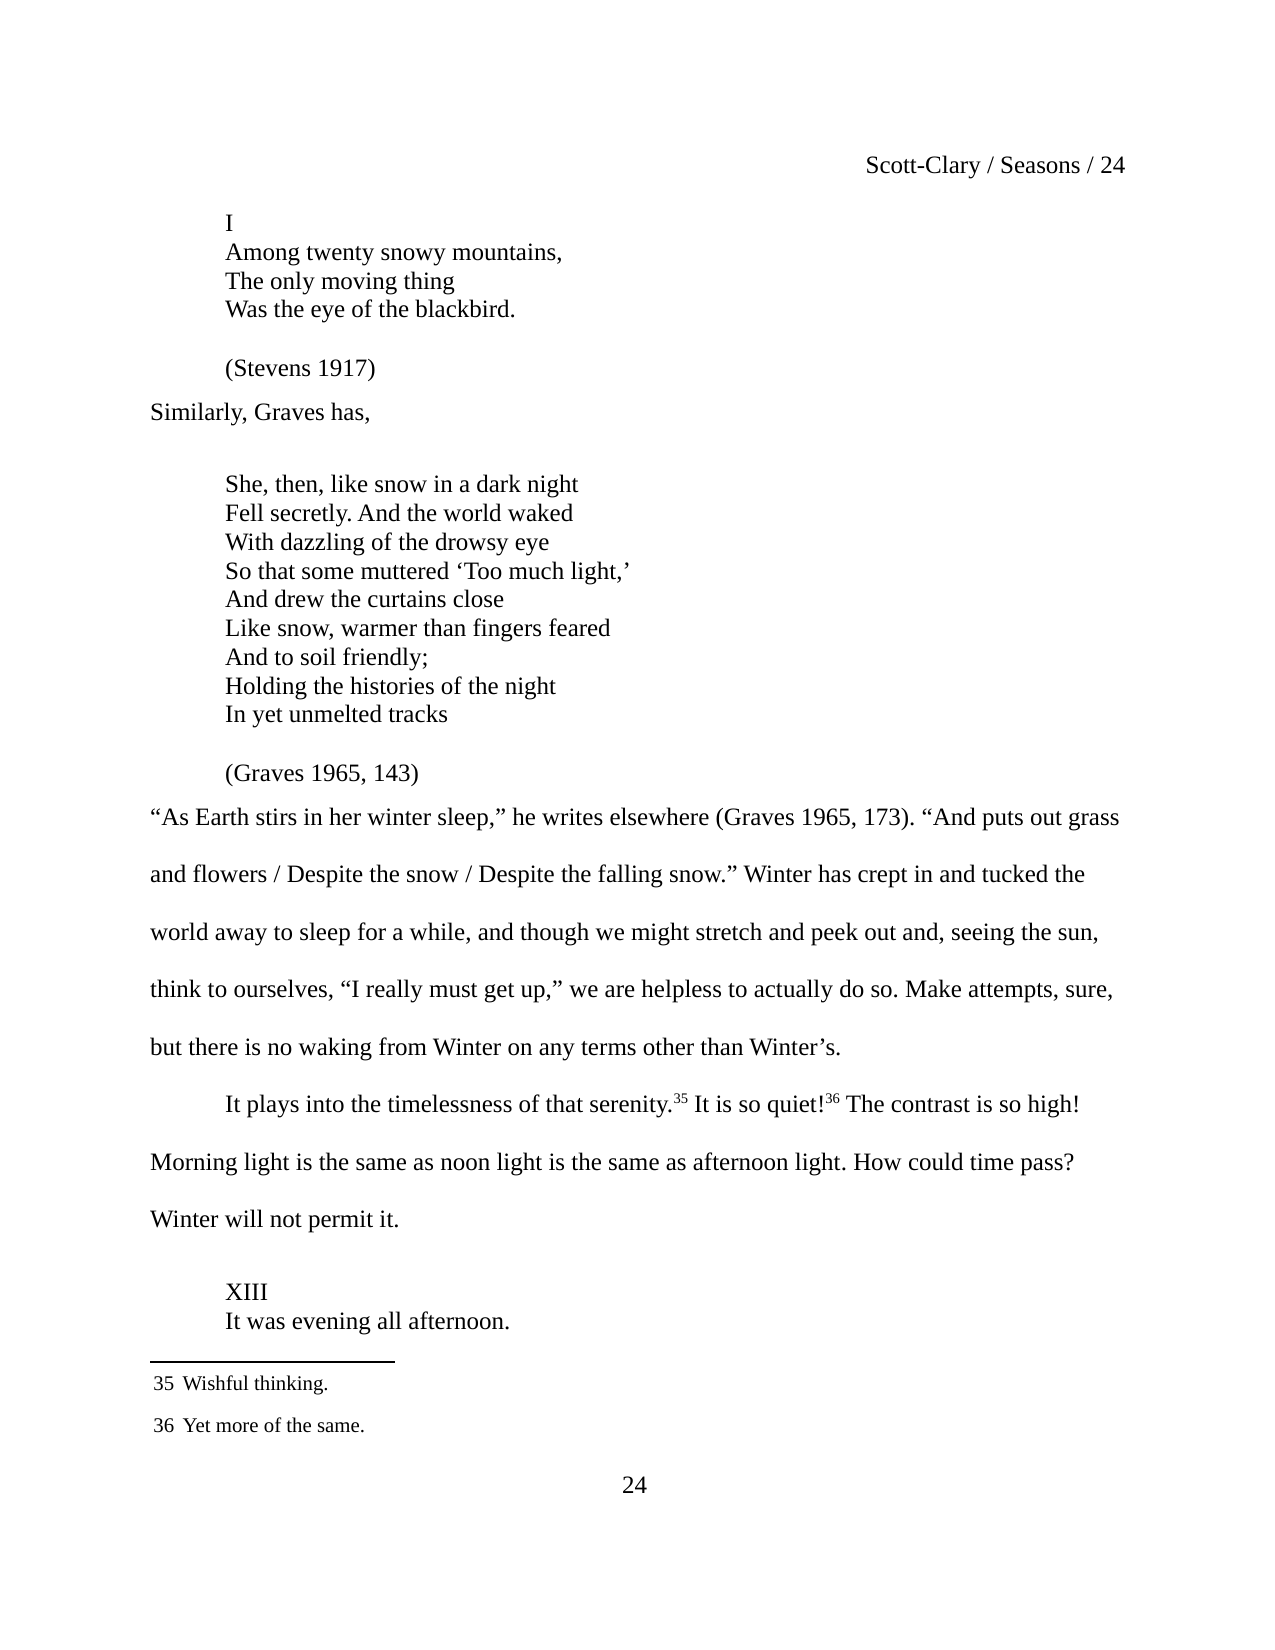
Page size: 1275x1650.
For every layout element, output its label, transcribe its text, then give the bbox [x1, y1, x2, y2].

text XIII It was evening all afternoon. [225, 1277, 1125, 1334]
text Wishful thinking. [150, 1368, 1125, 1398]
text “As Earth stirs in her winter sleep,” he writes elsewhere (Graves 1965, 173). “And puts out grass and flowers / Despite the snow / Despite the falling snow.” Winter has crept in and tucked the world away to sleep for a while, and though we might stretch and peek out and, seeing the sun, think to ourselves, “I really must get up,” we are helpless to actually do so. Make attempts, sure, but there is no waking from Winter on any terms other than Winter’s. [150, 802, 1125, 1061]
text I Among twenty snowy mountains, The only moving thing Was the eye of the blackbird. [225, 208, 1125, 323]
text Similarly, Graves has, [150, 397, 1125, 426]
text (Stevens 1917) [225, 353, 1125, 382]
text Yet more of the same. [150, 1410, 1125, 1440]
text It plays into the timelessness of that serenity. It is so quiet! The contrast is so high! Morning light is the same as noon light is the same as afternoon light. How could time pass? Winter will not permit it. [150, 1089, 1125, 1233]
text (Graves 1965, 143) [225, 758, 1125, 787]
text She, then, like snow in a dark night Fell secretly. And the world waked With dazzling of the drowsy eye So that some muttered ‘Too much light,’ And drew the curtains close Like snow, warmer than fingers feared And to soil friendly; Holding the histories of the night In yet unmelted tracks [225, 469, 1125, 728]
